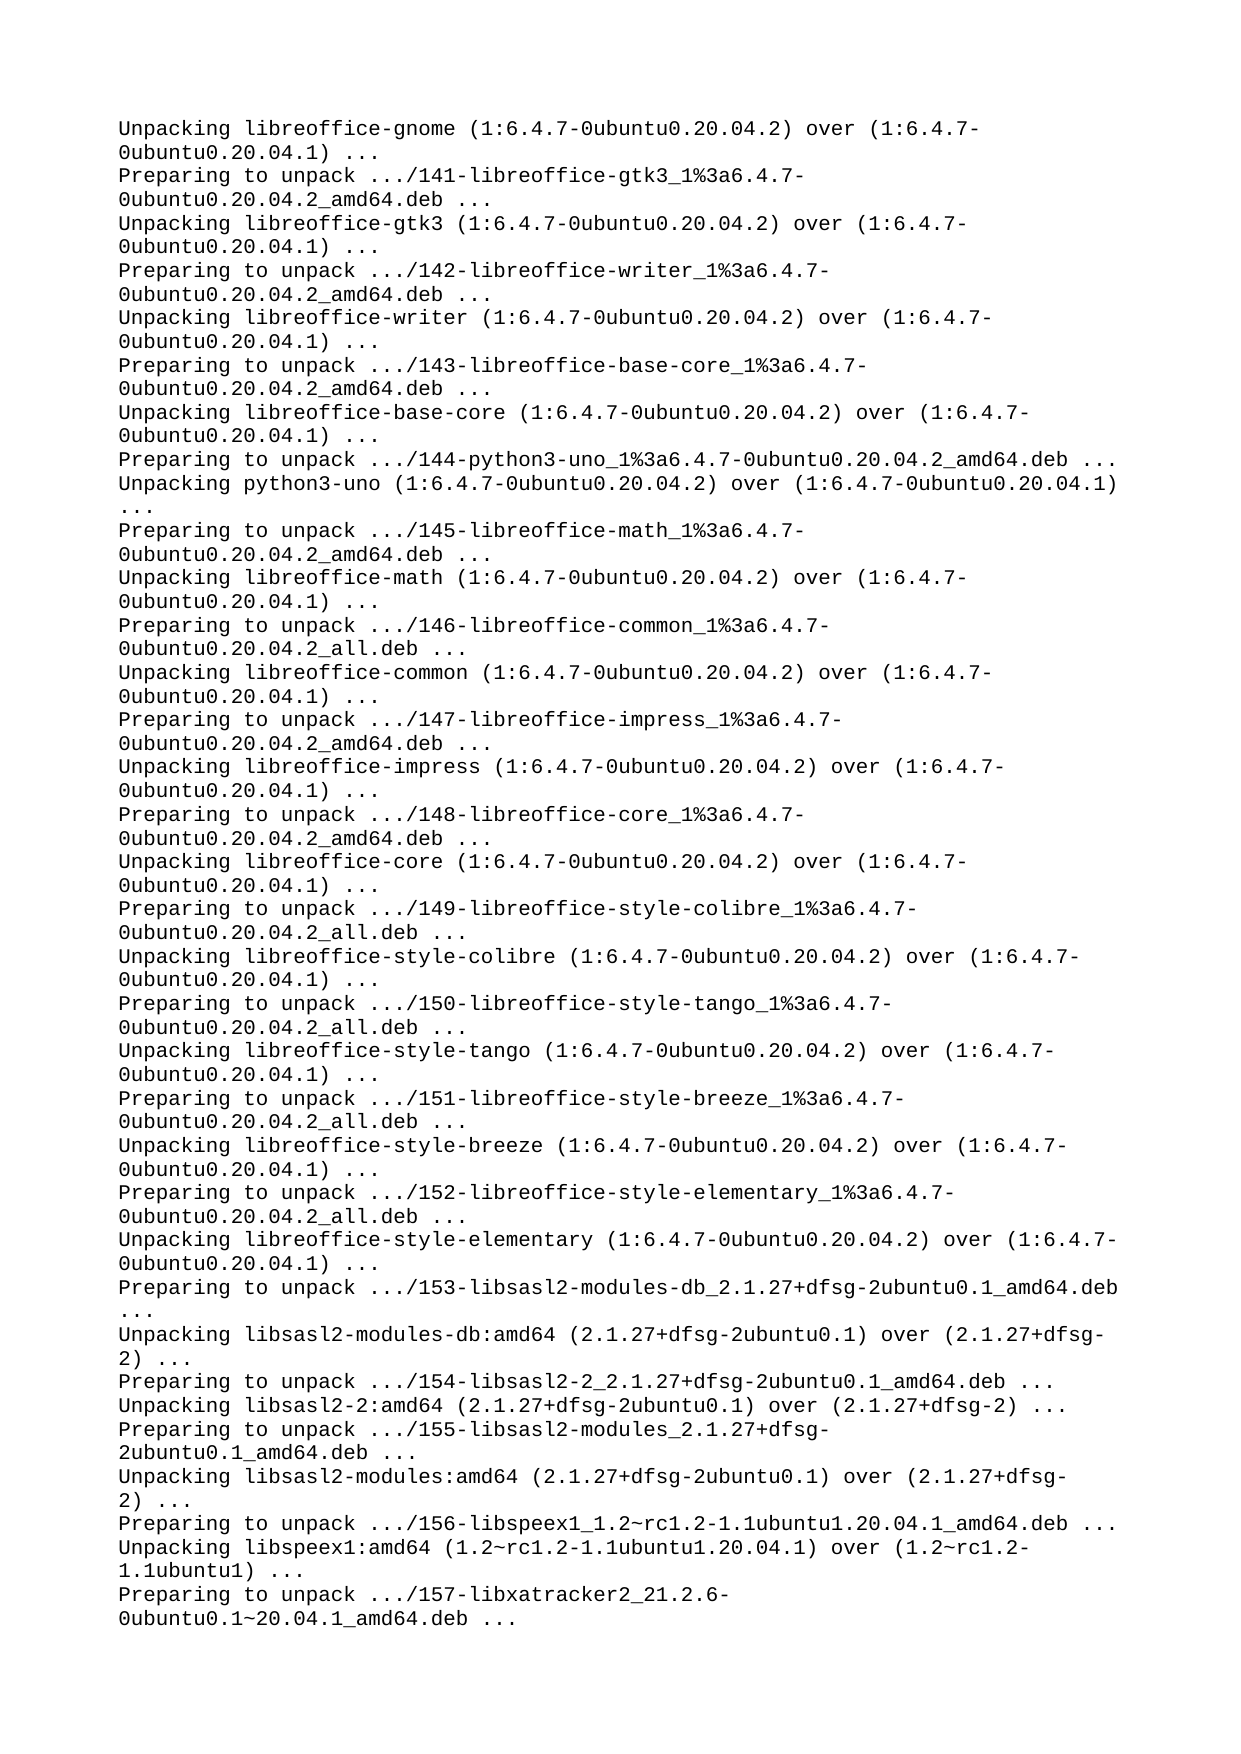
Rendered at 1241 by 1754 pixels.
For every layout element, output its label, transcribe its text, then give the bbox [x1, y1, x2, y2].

text Unpacking libreoffice-gnome (1:6.4.7-0ubuntu0.20.04.2) over (1:6.4.7-0ubuntu0.20.04.1) ... [118, 118, 1122, 165]
text Unpacking libsasl2-2:amd64 (2.1.27+dfsg-2ubuntu0.1) over (2.1.27+dfsg-2) ... [118, 1395, 1122, 1419]
text Preparing to unpack .../152-libreoffice-style-elementary_1%3a6.4.7-0ubuntu0.20.04.2_all.deb ... [118, 1182, 1122, 1229]
text Unpacking python3-uno (1:6.4.7-0ubuntu0.20.04.2) over (1:6.4.7-0ubuntu0.20.04.1) ... [118, 473, 1122, 520]
text Unpacking libsasl2-modules-db:amd64 (2.1.27+dfsg-2ubuntu0.1) over (2.1.27+dfsg-2) ... [118, 1324, 1122, 1371]
text Preparing to unpack .../145-libreoffice-math_1%3a6.4.7-0ubuntu0.20.04.2_amd64.deb ... [118, 520, 1122, 567]
text Preparing to unpack .../141-libreoffice-gtk3_1%3a6.4.7-0ubuntu0.20.04.2_amd64.deb ... [118, 165, 1122, 213]
text Unpacking libreoffice-math (1:6.4.7-0ubuntu0.20.04.2) over (1:6.4.7-0ubuntu0.20.04.1) ... [118, 567, 1122, 615]
text Unpacking libreoffice-impress (1:6.4.7-0ubuntu0.20.04.2) over (1:6.4.7-0ubuntu0.20.04.1) ... [118, 757, 1122, 804]
text Unpacking libsasl2-modules:amd64 (2.1.27+dfsg-2ubuntu0.1) over (2.1.27+dfsg-2) ... [118, 1466, 1122, 1513]
text Unpacking libreoffice-core (1:6.4.7-0ubuntu0.20.04.2) over (1:6.4.7-0ubuntu0.20.04.1) ... [118, 851, 1122, 898]
text Unpacking libreoffice-common (1:6.4.7-0ubuntu0.20.04.2) over (1:6.4.7-0ubuntu0.20.04.1) ... [118, 662, 1122, 709]
text Preparing to unpack .../146-libreoffice-common_1%3a6.4.7-0ubuntu0.20.04.2_all.deb ... [118, 615, 1122, 662]
text Preparing to unpack .../151-libreoffice-style-breeze_1%3a6.4.7-0ubuntu0.20.04.2_all.deb ... [118, 1088, 1122, 1135]
text Preparing to unpack .../142-libreoffice-writer_1%3a6.4.7-0ubuntu0.20.04.2_amd64.deb ... [118, 260, 1122, 307]
text Preparing to unpack .../155-libsasl2-modules_2.1.27+dfsg-2ubuntu0.1_amd64.deb ... [118, 1419, 1122, 1466]
text Preparing to unpack .../143-libreoffice-base-core_1%3a6.4.7-0ubuntu0.20.04.2_amd64.deb ... [118, 354, 1122, 402]
text Unpacking libreoffice-base-core (1:6.4.7-0ubuntu0.20.04.2) over (1:6.4.7-0ubuntu0.20.04.1) ... [118, 402, 1122, 449]
text Preparing to unpack .../150-libreoffice-style-tango_1%3a6.4.7-0ubuntu0.20.04.2_all.deb ... [118, 993, 1122, 1040]
text Preparing to unpack .../153-libsasl2-modules-db_2.1.27+dfsg-2ubuntu0.1_amd64.deb ... [118, 1277, 1122, 1324]
text Preparing to unpack .../148-libreoffice-core_1%3a6.4.7-0ubuntu0.20.04.2_amd64.deb ... [118, 804, 1122, 851]
text Preparing to unpack .../147-libreoffice-impress_1%3a6.4.7-0ubuntu0.20.04.2_amd64.deb ... [118, 709, 1122, 757]
text Preparing to unpack .../157-libxatracker2_21.2.6-0ubuntu0.1~20.04.1_amd64.deb ... [118, 1584, 1122, 1631]
text Unpacking libreoffice-style-tango (1:6.4.7-0ubuntu0.20.04.2) over (1:6.4.7-0ubuntu0.20.04.1) ... [118, 1040, 1122, 1088]
text Preparing to unpack .../149-libreoffice-style-colibre_1%3a6.4.7-0ubuntu0.20.04.2_all.deb ... [118, 898, 1122, 946]
text Unpacking libspeex1:amd64 (1.2~rc1.2-1.1ubuntu1.20.04.1) over (1.2~rc1.2-1.1ubuntu1) ... [118, 1537, 1122, 1584]
text Unpacking libreoffice-writer (1:6.4.7-0ubuntu0.20.04.2) over (1:6.4.7-0ubuntu0.20.04.1) ... [118, 307, 1122, 354]
text Unpacking libreoffice-gtk3 (1:6.4.7-0ubuntu0.20.04.2) over (1:6.4.7-0ubuntu0.20.04.1) ... [118, 213, 1122, 260]
text Preparing to unpack .../156-libspeex1_1.2~rc1.2-1.1ubuntu1.20.04.1_amd64.deb ... [118, 1513, 1122, 1537]
text Unpacking libreoffice-style-elementary (1:6.4.7-0ubuntu0.20.04.2) over (1:6.4.7-0ubuntu0.20.04.1) ... [118, 1229, 1122, 1277]
text Preparing to unpack .../144-python3-uno_1%3a6.4.7-0ubuntu0.20.04.2_amd64.deb ... [118, 449, 1122, 473]
text Unpacking libreoffice-style-colibre (1:6.4.7-0ubuntu0.20.04.2) over (1:6.4.7-0ubuntu0.20.04.1) ... [118, 946, 1122, 993]
text Preparing to unpack .../154-libsasl2-2_2.1.27+dfsg-2ubuntu0.1_amd64.deb ... [118, 1371, 1122, 1395]
text Unpacking libreoffice-style-breeze (1:6.4.7-0ubuntu0.20.04.2) over (1:6.4.7-0ubuntu0.20.04.1) ... [118, 1135, 1122, 1182]
